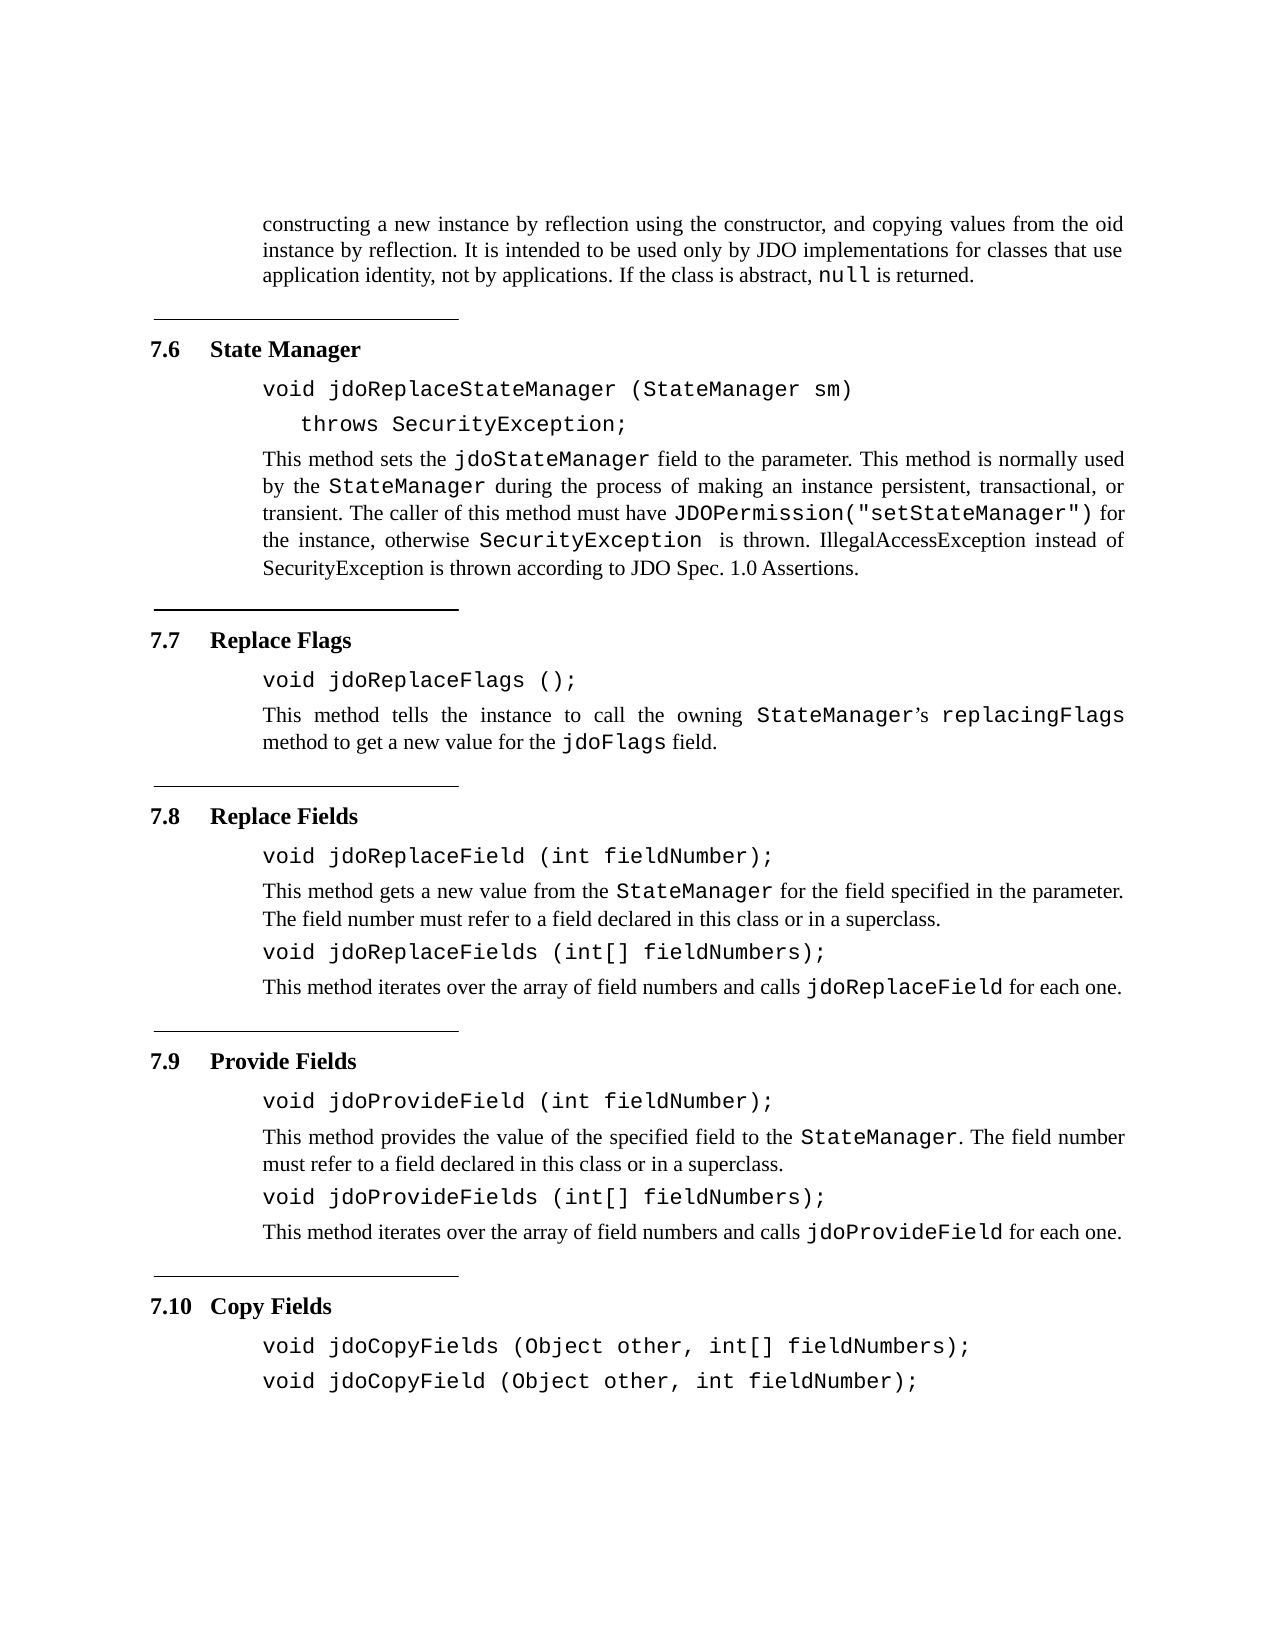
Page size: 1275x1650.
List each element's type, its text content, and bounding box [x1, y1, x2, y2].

text void jdoReplaceFields (int[] fieldNumbers); [262, 940, 1125, 966]
text A7.8-2 [This method iterates over the array of field numbers and calls jdoReplaceField for each one.] [262, 974, 1125, 1001]
text A7.9-1 [This method provides the value of the specified field to the StateManager.] The field number must refer to a field declared in this class or in a superclass. [262, 1124, 1125, 1177]
text A7.6-1 [This method sets the jdoStateManager field to the parameter.] This method is normally used by the StateManager during the process of making an instance persistent, transactional, or transient. A7.6-2 [The caller of this method must have JDOPermission("setStateManager") for the instance, otherwise SecurityException is thrown. IllegalAccessException instead of SecurityException is thrown according to JDO Spec. 1.0 Assertions.] [262, 446, 1125, 580]
text A7.9-2 [This method iterates over the array of field numbers and calls jdoProvideField for each one.] [262, 1219, 1125, 1246]
subtitle Replace Flags [150, 626, 1125, 653]
text void jdoReplaceStateManager (StateManager sm) [262, 377, 1125, 403]
text A7.7-1 [This method tells the instance to call the owning StateManager’s replacingFlags method to get a new value for the jdoFlags field.] [262, 702, 1125, 756]
subtitle Provide Fields [150, 1047, 1125, 1075]
text void jdoProvideFields (int[] fieldNumbers); [262, 1185, 1125, 1211]
subtitle Replace Fields [150, 802, 1125, 829]
text void jdoReplaceField (int fieldNumber); [262, 844, 1125, 870]
text void jdoCopyFields (Object other, int[] fieldNumbers); [262, 1334, 1125, 1360]
text void jdoReplaceFlags (); [262, 668, 1125, 694]
subtitle Copy Fields [150, 1292, 1125, 1320]
text void jdoProvideField (int fieldNumber); [262, 1089, 1125, 1115]
subtitle State Manager [150, 335, 1125, 362]
text A7.5-3 [This method creates a new instance of the class of the instance, and copies key field values from the oid parameter instance.] It is intended to be used as a performance optimization compared to constructing a new instance by reflection using the constructor, and copying values from the oid instance by reflection. It is intended to be used only by JDO implementations for classes that use application identity, not by applications. A7.5-4 [If the class is abstract, null is returned.] [262, 210, 1125, 289]
text A7.8-1 [This method gets a new value from the StateManager for the field specified in the parameter.] The field number must refer to a field declared in this class or in a superclass. [262, 878, 1125, 932]
text throws SecurityException; [262, 411, 1125, 437]
text void jdoCopyField (Object other, int fieldNumber); [262, 1369, 1125, 1395]
